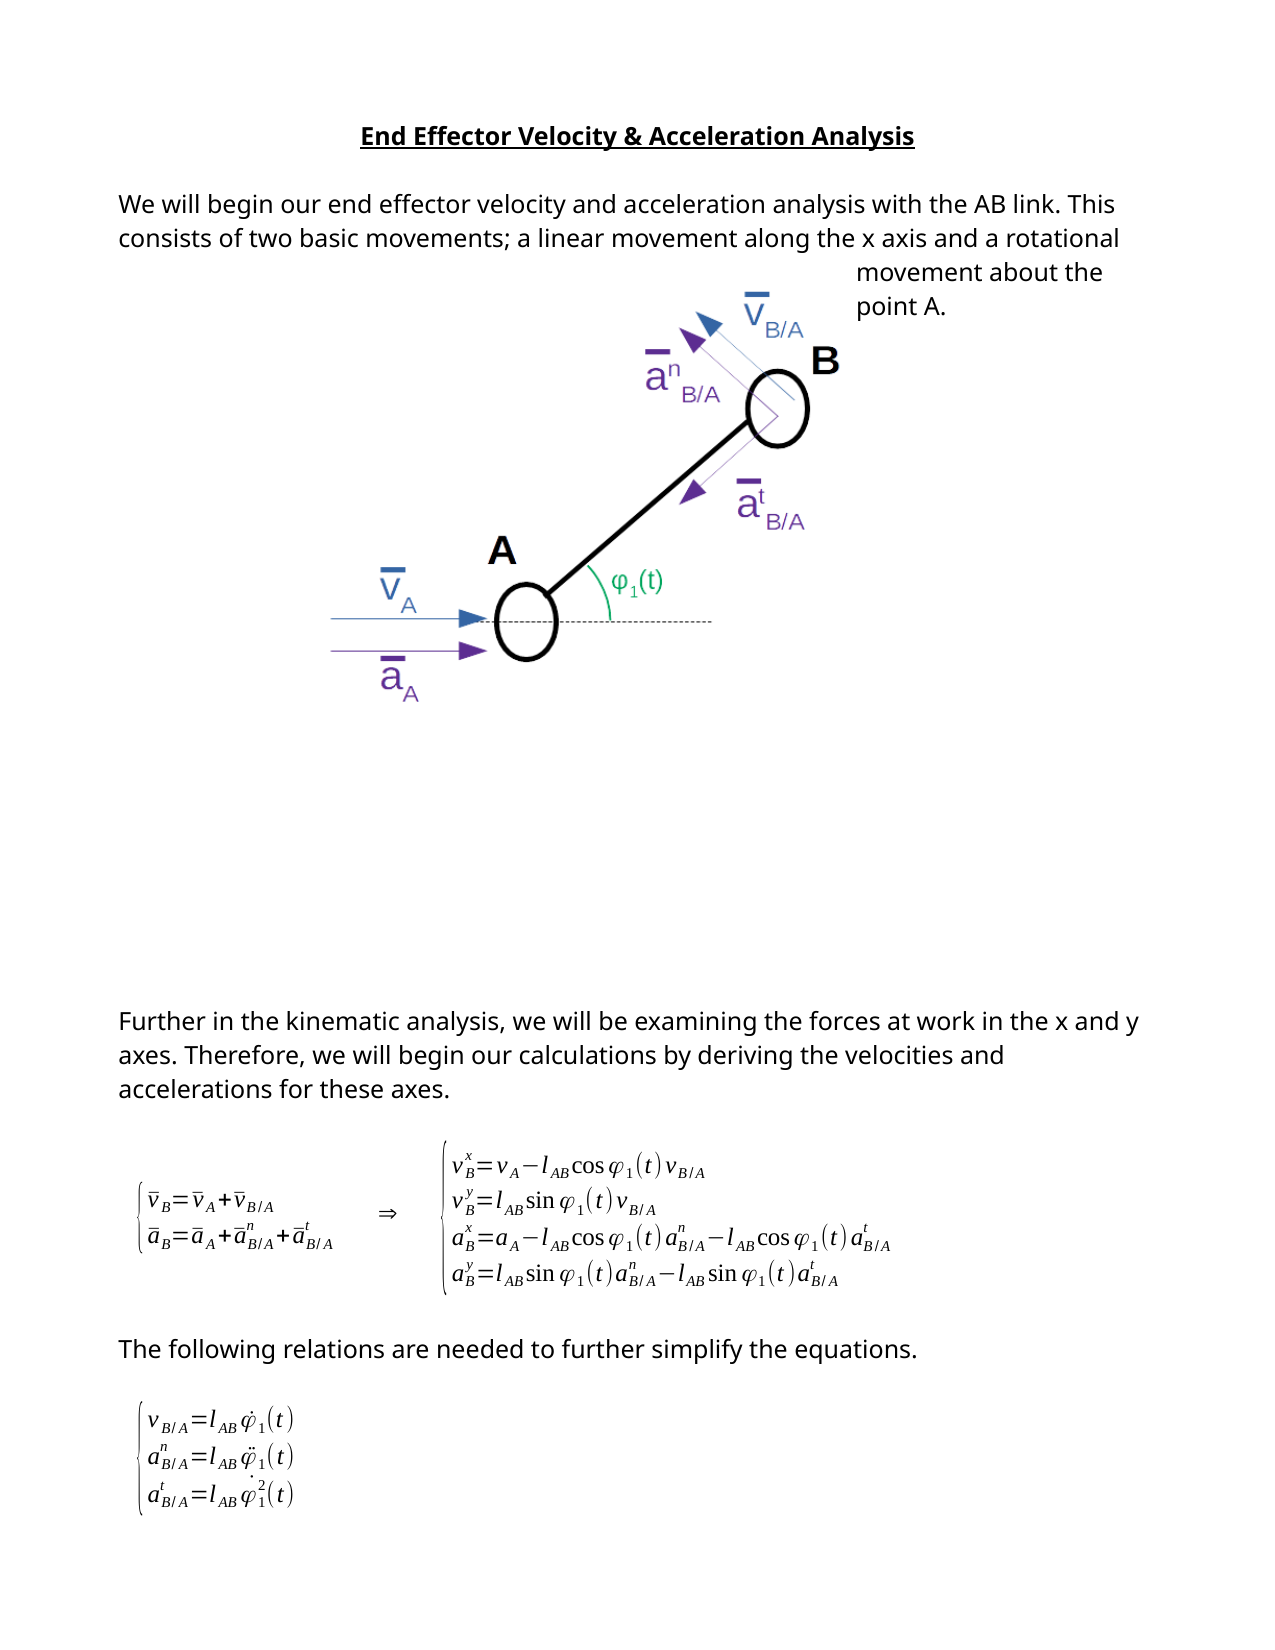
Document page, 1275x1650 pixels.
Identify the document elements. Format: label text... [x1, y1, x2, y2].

text End Effector Velocity & Acceleration Analysis [118, 118, 1157, 152]
text The following relations are needed to further simplify the equations. [118, 1331, 1157, 1366]
picture [321, 273, 856, 708]
text We will begin our end effector velocity and acceleration analysis with the AB link. This consists of two basic movements; a linear movement along the x axis and a rotational movement about the point A. [118, 186, 1157, 322]
text Further in the kinematic analysis, we will be examining the forces at work in the x and y axes. Therefore, we will begin our calculations by deriving the velocities and accelerations for these axes. [118, 1004, 1157, 1106]
